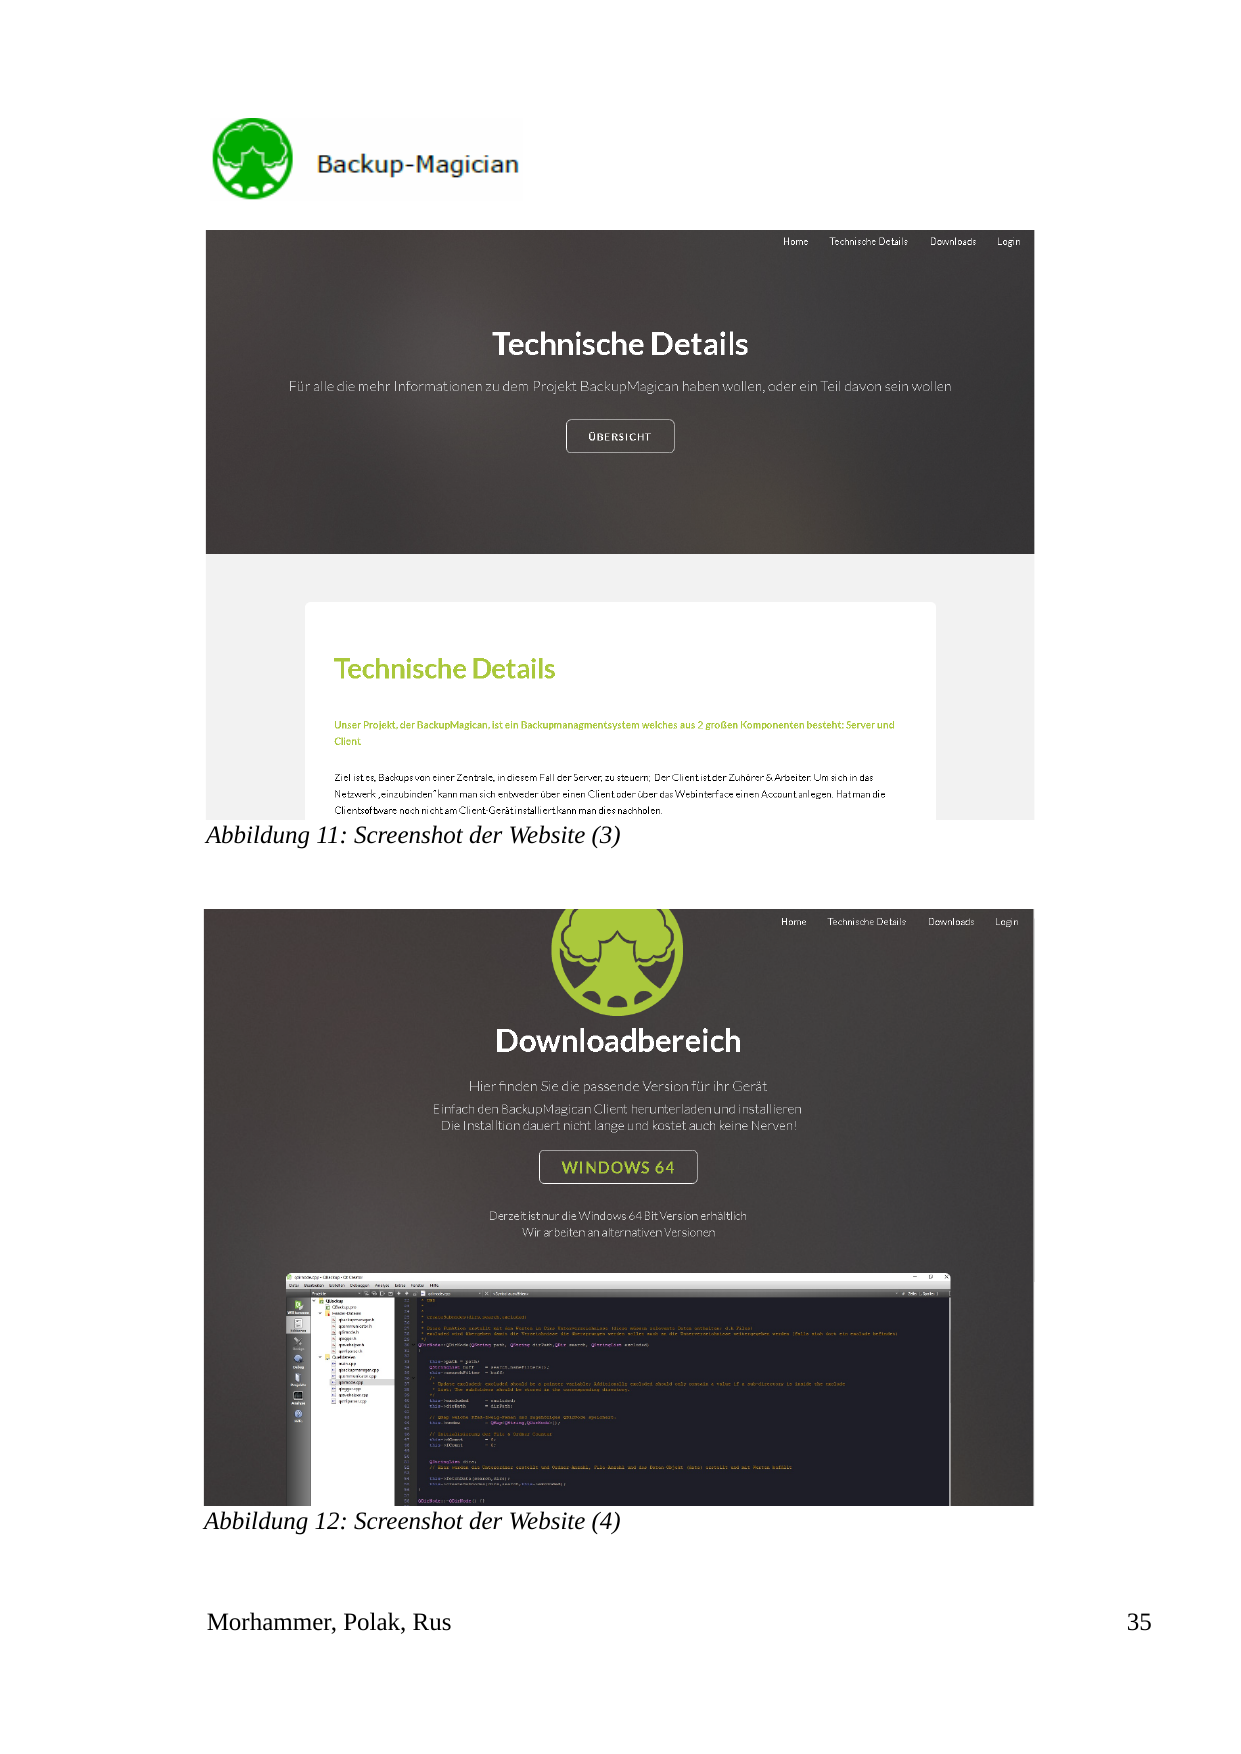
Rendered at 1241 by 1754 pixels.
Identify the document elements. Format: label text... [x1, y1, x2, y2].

text Abbildung 11: Screenshot der Website (3) [206, 820, 1034, 848]
picture [205, 230, 1035, 820]
text Abbildung 12: Screenshot der Website (4) [204, 1506, 1035, 1535]
picture [210, 118, 523, 201]
picture [203, 909, 1035, 1506]
